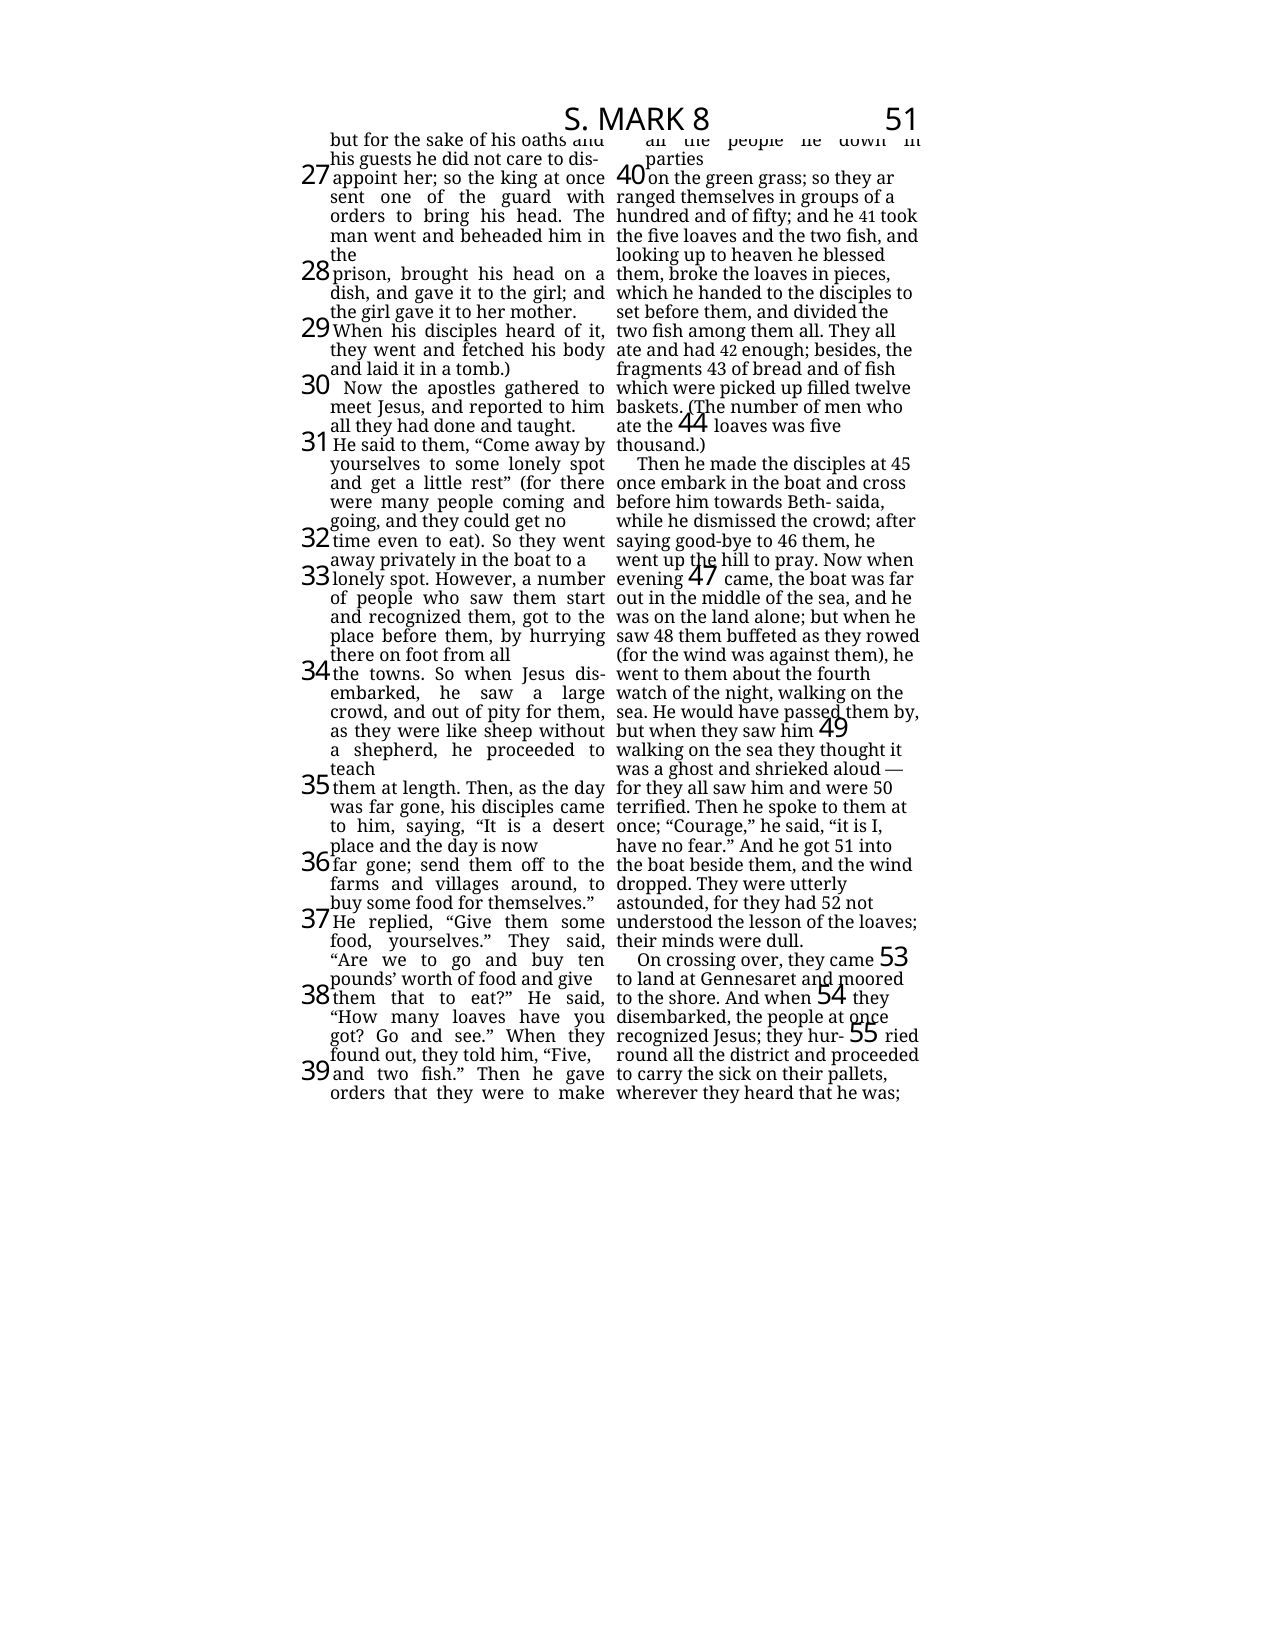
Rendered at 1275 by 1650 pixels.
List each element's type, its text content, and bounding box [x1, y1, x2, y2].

list and two fish.” Then he gave orders that they were to make all the people lie down in parties [301, 1066, 605, 1104]
list on the green grass; so they ar­ [616, 169, 921, 189]
text ranged themselves in groups of a hundred and of fifty; and he 41 took the five loaves and the two fish, and looking up to heaven he blessed them, broke the loaves in pieces, which he handed to the disciples to set before them, and divided the two fish among them all. They all ate and had 42 enough; besides, the fragments 43 of bread and of fish which were picked up filled twelve baskets. (The number of men who ate the 44 loaves was five thousand.) [616, 189, 921, 456]
list and two fish.” Then he gave orders that they were to make all the people lie down in parties [616, 131, 921, 169]
text Then he made the disciples at 45 once embark in the boat and cross before him towards Beth- saida, while he dismissed the crowd; after saying good-bye to 46 them, he went up the hill to pray. Now when evening 47 came, the boat was far out in the middle of the sea, and he was on the land alone; but when he saw 48 them buffeted as they rowed (for the wind was against them), he went to them about the fourth watch of the night, walking on the sea. He would have passed them by, but when they saw him 49 walking on the sea they thought it was a ghost and shrieked aloud —for they all saw him and were 50 terrified. Then he spoke to them at once; “Courage,” he said, “it is I, have no fear.” And he got 51 into the boat beside them, and the wind dropped. They were utterly astounded, for they had 52 not understood the lesson of the loaves; their minds were dull. [616, 456, 921, 951]
list lonely spot. However, a num­ber of people who saw them start and recognized them, got to the place before them, by hurrying there on foot from all [301, 570, 605, 665]
list them that to eat?” He said, “How many loaves have you got? Go and see.” When they found out, they told him, “Five, [301, 989, 605, 1066]
text but for the sake of his oaths and his guests he did not care to dis- [330, 131, 605, 169]
list prison, brought his head on a dish, and gave it to the girl; and the girl gave it to her mother. [301, 265, 605, 322]
text On crossing over, they came 53 to land at Gennesaret and moored to the shore. And when 54 they disembarked, the people at once recognized Jesus; they hur- 55 ried round all the district and proceeded to carry the sick on their pallets, wherever they heard that he was; whatever vil- 56 lage or town or hamlet he went [616, 951, 921, 1104]
list far gone; send them off to the farms and villages around, to buy some food for themselves.” [301, 856, 605, 913]
list When his disciples heard of it, they went and fetched his body and laid it in a tomb.) [301, 322, 605, 379]
list them at length. Then, as the day was far gone, his disciples came to him, saying, “It is a desert place and the day is now [301, 779, 605, 856]
list He said to them, “Come away by yourselves to some lonely spot and get a little rest” (for there were many people coming and going, and they could get no [301, 436, 605, 532]
list the towns. So when Jesus dis­embarked, he saw a large crowd, and out of pity for them, as they were like sheep without a shepherd, he proceeded to teach [301, 665, 605, 779]
list Now the apostles gathered to meet Jesus, and reported to him all they had done and taught. [301, 379, 605, 436]
list time even to eat). So they went away privately in the boat to a [301, 532, 605, 570]
list He replied, “Give them some food, yourselves.” They said, “Are we to go and buy ten pounds’ worth of food and give [301, 913, 605, 989]
list appoint her; so the king at once sent one of the guard with orders to bring his head. The man went and beheaded him in the [301, 169, 605, 265]
